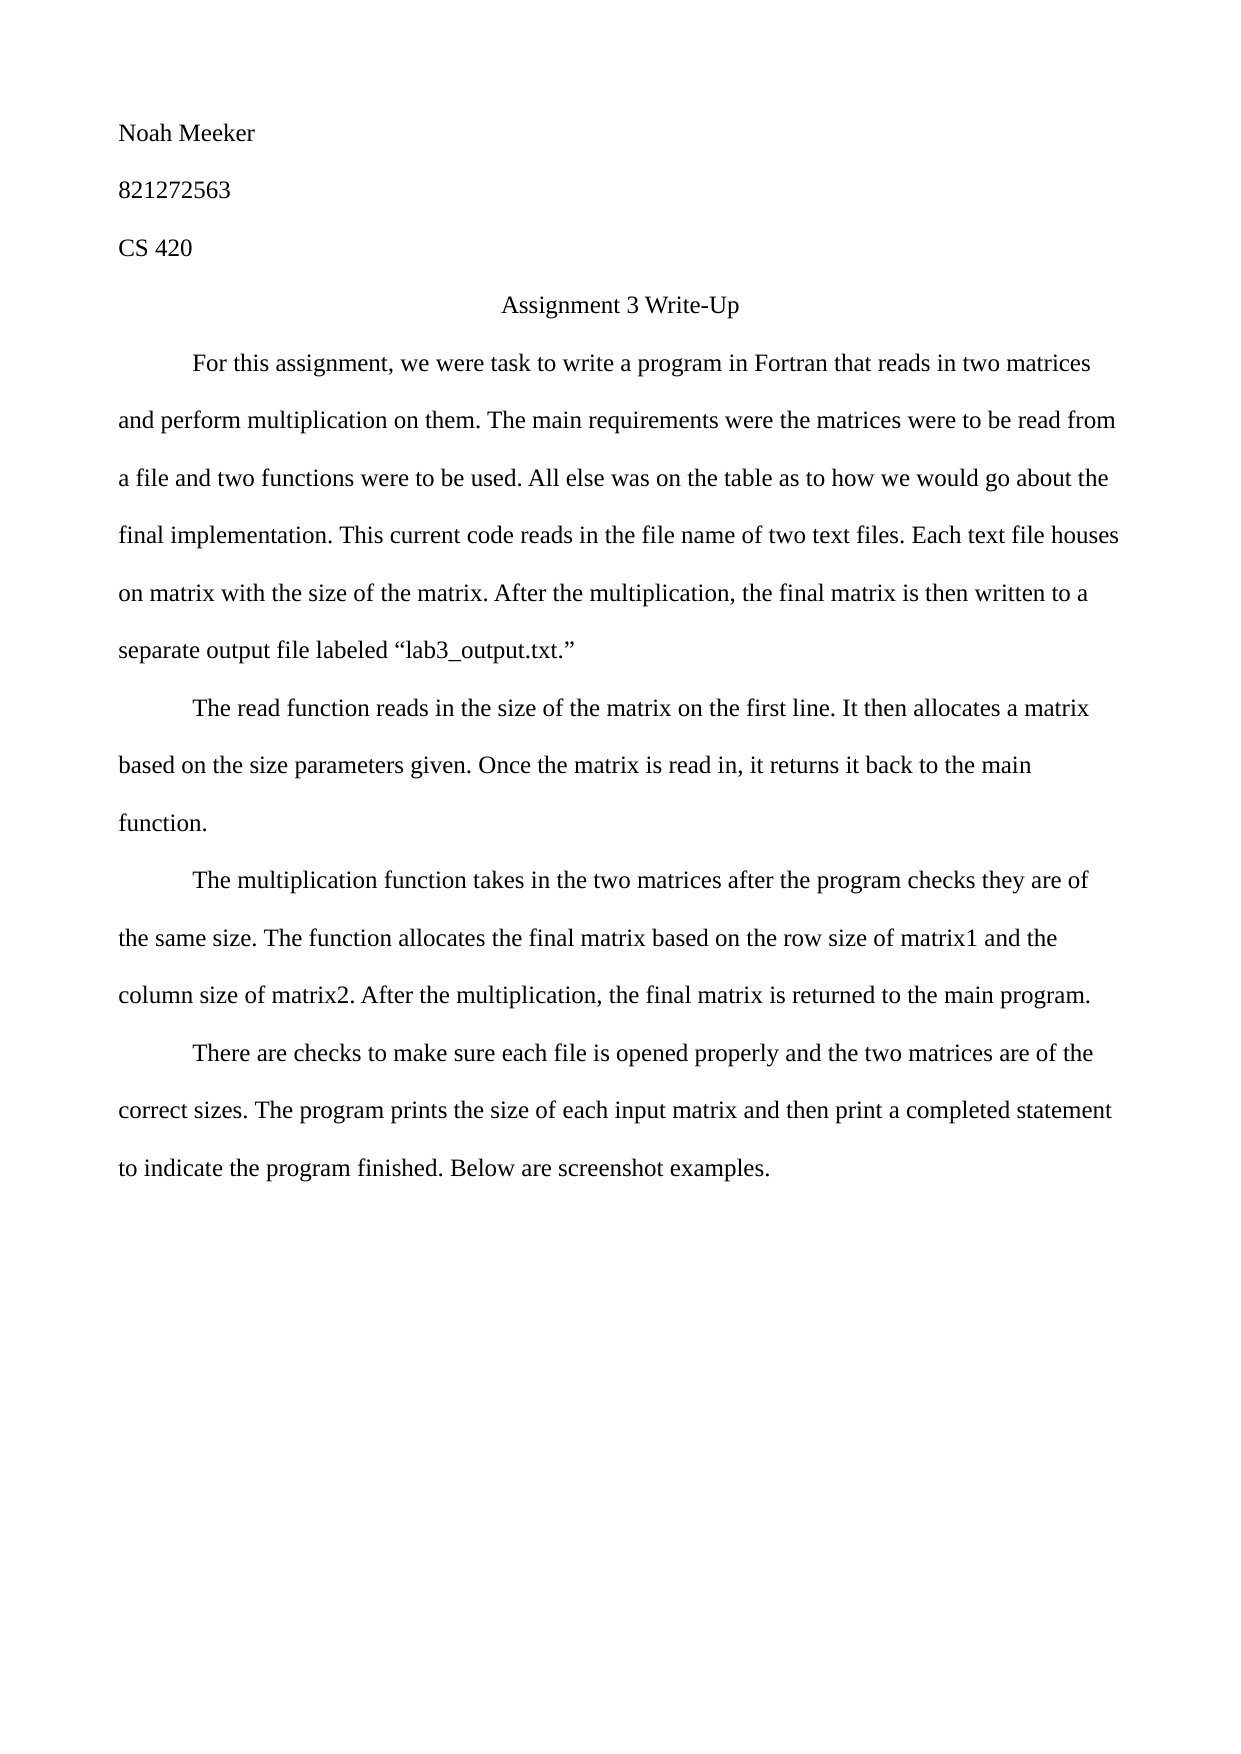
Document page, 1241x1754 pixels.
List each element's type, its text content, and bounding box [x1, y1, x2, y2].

text For this assignment, we were task to write a program in Fortran that reads in two matrices and perform multiplication on them. The main requirements were the matrices were to be read from a file and two functions were to be used. All else was on the table as to how we would go about the final implementation. This current code reads in the file name of two text files. Each text file houses on matrix with the size of the matrix. After the multiplication, the final matrix is then written to a separate output file labeled “lab3_output.txt.” [118, 348, 1122, 664]
text There are checks to make sure each file is opened properly and the two matrices are of the correct sizes. The program prints the size of each input matrix and then print a completed statement to indicate the program finished. Below are screenshot examples. [118, 1038, 1122, 1182]
text Assignment 3 Write-Up [118, 291, 1122, 319]
text The multiplication function takes in the two matrices after the program checks they are of the same size. The function allocates the final matrix based on the row size of matrix1 and the column size of matrix2. After the multiplication, the final matrix is returned to the main program. [118, 866, 1122, 1009]
text 821272563 [118, 176, 1122, 204]
text CS 420 [118, 233, 1122, 262]
text The read function reads in the size of the matrix on the first line. It then allocates a matrix based on the size parameters given. Once the matrix is read in, it returns it back to the main function. [118, 693, 1122, 837]
text Noah Meeker [118, 118, 1122, 147]
